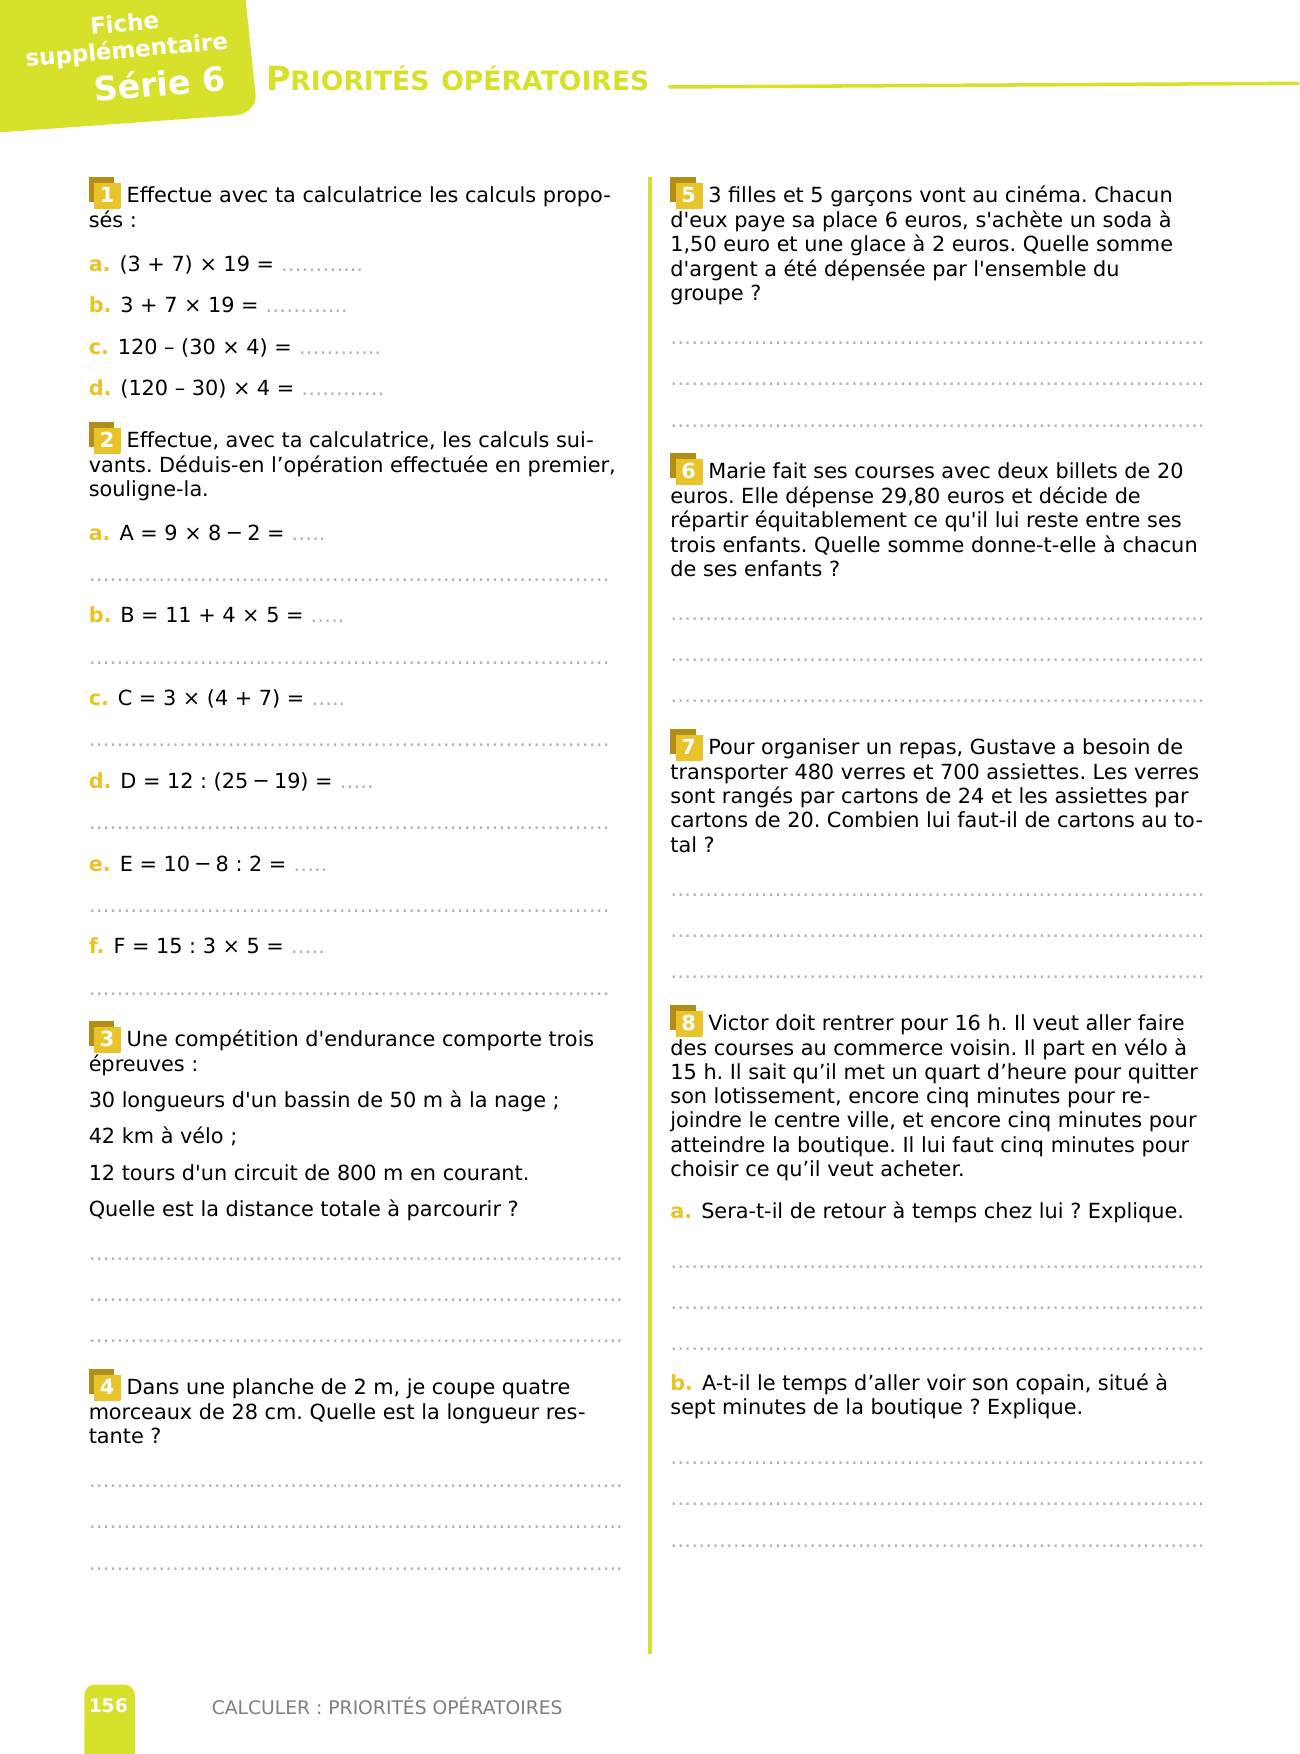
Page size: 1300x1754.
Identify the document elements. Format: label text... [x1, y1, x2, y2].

list A = 9 × 8 ─ 2 = ….. [88, 507, 629, 548]
text ………………………………………………………………….. [88, 1496, 629, 1537]
text ………………………………………………………………… [88, 714, 629, 755]
text ………………………………………………………………….. [88, 1268, 629, 1309]
list A-t-il le temps d’aller voir son copain, situé à sept minutes de la boutique ? Explique. [670, 1371, 1211, 1419]
text ………………………………………………………………….. [670, 353, 1211, 394]
text ………………………………………………………………… [88, 879, 629, 921]
text ………………………………………………………………… [88, 797, 629, 838]
text ………………………………………………………………….. [88, 1537, 629, 1578]
subtitle Une compétition d'endurance comporte trois épreuves : [88, 1021, 629, 1076]
text ………………………………………………………………….. [88, 1227, 629, 1268]
text ………………………………………………………………….. [670, 587, 1211, 628]
text ………………………………………………………………… [88, 962, 629, 1003]
list B = 11 + 4 × 5 = ….. [88, 590, 629, 631]
text ………………………………………………………………….. [670, 946, 1211, 987]
text ………………………………………………………………….. [670, 670, 1211, 711]
subtitle Effectue avec ta calculatrice les calculs propo­sés : [88, 177, 629, 232]
subtitle Dans une planche de 2 m, je coupe quatre morceaux de 28 cm. Quelle est la longueur res­tante ? [88, 1369, 629, 1448]
text ………………………………………………………………….. [670, 1514, 1211, 1555]
subtitle Quelle est la distance totale à parcourir ? [88, 1197, 623, 1221]
text ………………………………………………………………….. [670, 1318, 1211, 1359]
list Sera-t-il de retour à temps chez lui ? Explique. [670, 1199, 1211, 1223]
subtitle Victor doit rentrer pour 16 h. Il veut aller faire des courses au commerce voisin. Il part en vélo à 15 h. Il sait qu’il met un quart d’heure pour quitter son lotissement, encore cinq minutes pour re­joindre le centre ville, et encore cinq minutes pour atteindre la boutique. Il lui faut cinq minutes pour choisir ce qu’il veut acheter. [670, 1005, 1211, 1181]
text ………………………………………………………………….. [670, 1431, 1211, 1473]
text ………………………………………………………………….. [670, 1473, 1211, 1514]
list F = 15 : 3 × 5 = ….. [88, 921, 629, 962]
subtitle Marie fait ses courses avec deux billets de 20 euros. Elle dépense 29,80 euros et décide de répartir équitablement ce qu'il lui reste entre ses trois enfants. Quelle somme donne-t-elle à chacun de ses enfants ? [670, 453, 1211, 581]
list 3 + 7 × 19 = ………... [88, 280, 629, 321]
text ………………………………………………………………….. [88, 1454, 629, 1496]
text ………………………………………………………………….. [670, 1235, 1211, 1276]
subtitle 12 tours d'un circuit de 800 m en courant. [88, 1161, 623, 1185]
text ………………………………………………………………….. [670, 863, 1211, 904]
text ………………………………………………………………… [88, 548, 629, 590]
list 120 – (30 × 4) = ………... [88, 321, 629, 362]
text ………………………………………………………………….. [670, 394, 1211, 435]
text ………………………………………………………………….. [88, 1309, 629, 1351]
list (120 – 30) × 4 = ………… [88, 362, 629, 404]
subtitle 30 longueurs d'un bassin de 50 m à la nage ; [88, 1088, 623, 1112]
text ………………………………………………………………….. [670, 311, 1211, 353]
text ………………………………………………………………… [88, 631, 629, 672]
text ………………………………………………………………….. [670, 628, 1211, 670]
list C = 3 × (4 + 7) = ….. [88, 672, 629, 714]
text ………………………………………………………………….. [670, 1276, 1211, 1318]
subtitle Effectue, avec ta calculatrice, les calculs sui­vants. Déduis-en l’opération effectuée en premier, souligne-la. [88, 422, 629, 501]
list (3 + 7) × 19 = ………... [88, 238, 629, 280]
text ………………………………………………………………….. [670, 904, 1211, 946]
subtitle 3 filles et 5 garçons vont au cinéma. Chacun d'eux paye sa place 6 euros, s'achète un soda à 1,50 euro et une glace à 2 euros. Quelle somme d'argent a été dépensée par l'ensemble du groupe ? [670, 177, 1211, 305]
list D = 12 : (25 ─ 19) = ….. [88, 755, 629, 797]
subtitle Pour organiser un repas, Gustave a besoin de transporter 480 verres et 700 assiettes. Les verres sont rangés par cartons de 24 et les assiettes par cartons de 20. Combien lui faut-il de cartons au to­tal ? [670, 729, 1211, 857]
list E = 10 ─ 8 : 2 = ….. [88, 838, 629, 879]
subtitle 42 km à vélo ; [88, 1124, 623, 1149]
